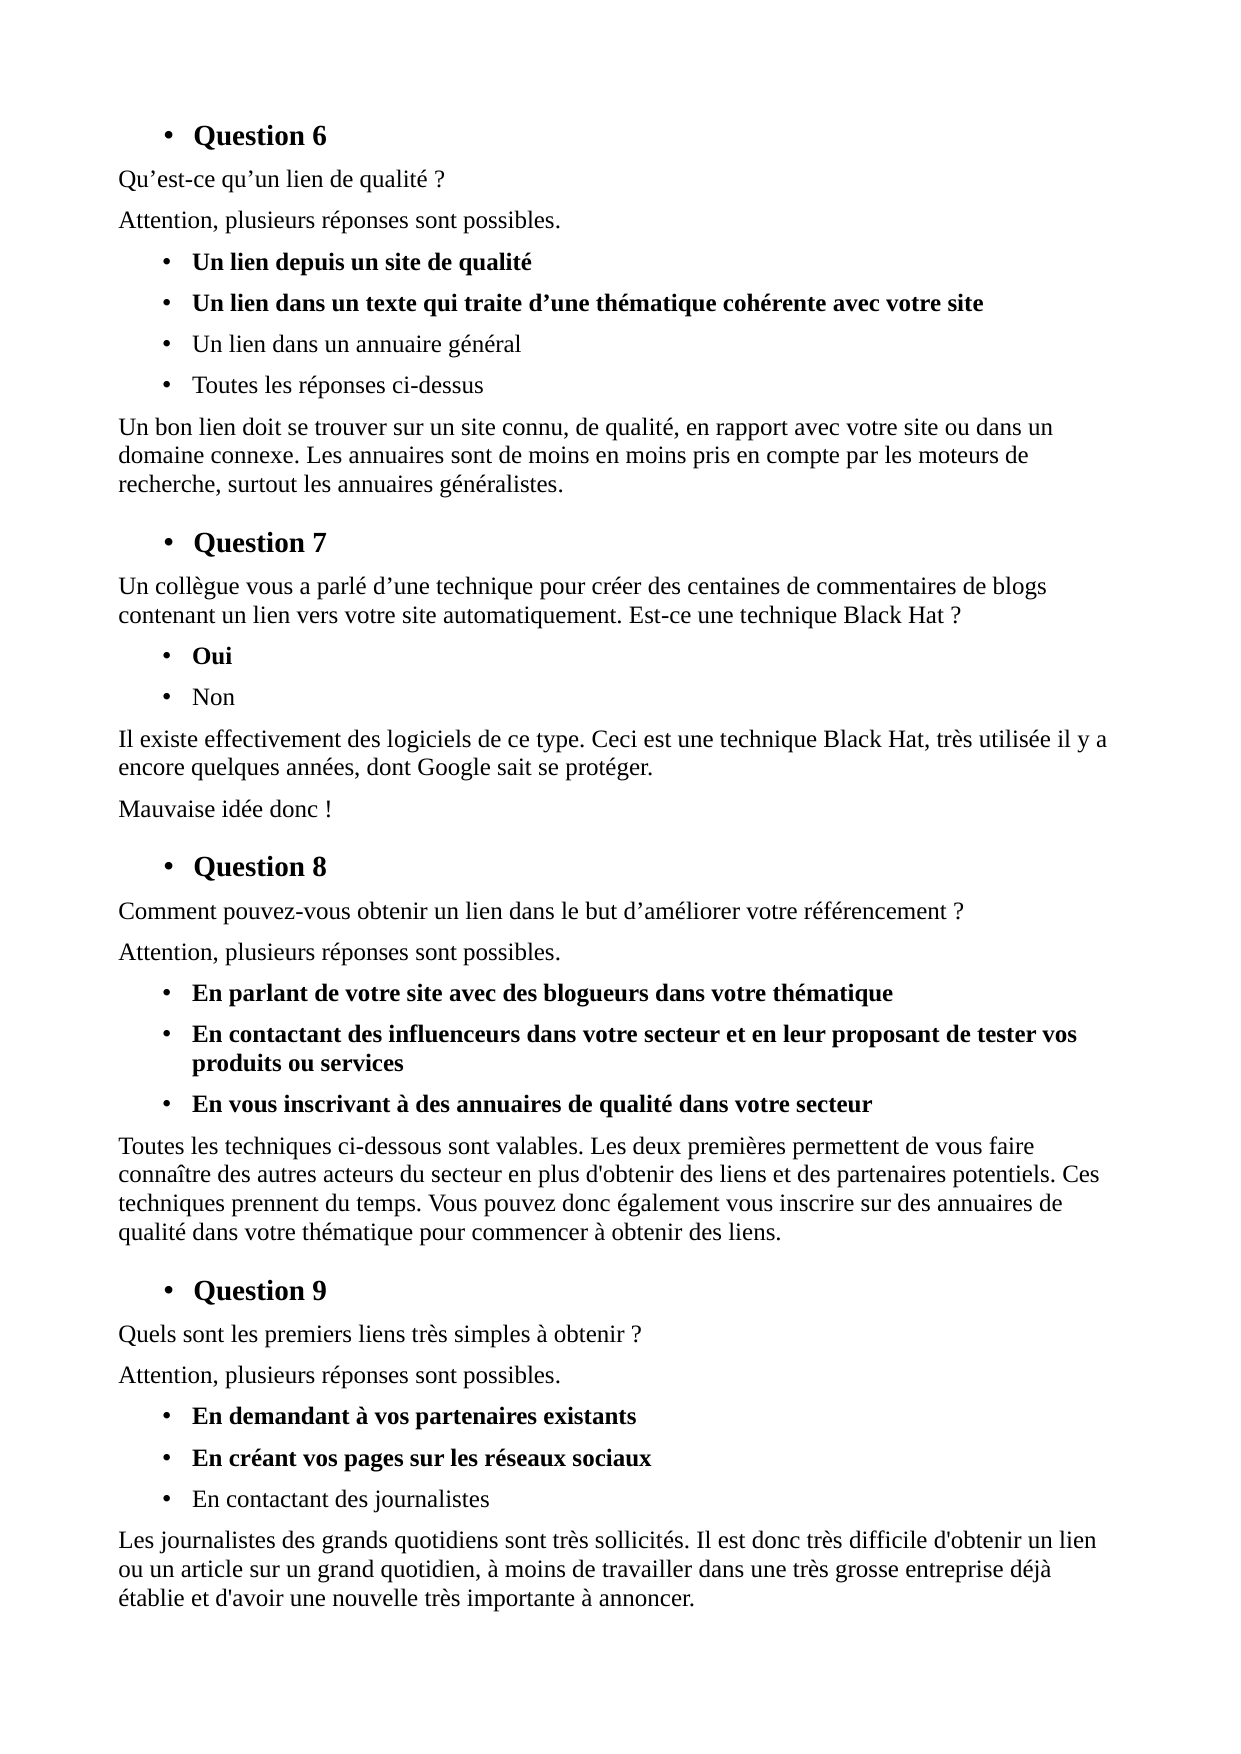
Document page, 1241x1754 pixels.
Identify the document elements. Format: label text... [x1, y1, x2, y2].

text Un bon lien doit se trouver sur un site connu, de qualité, en rapport avec votre site ou dans un domaine connexe. Les annuaires sont de moins en moins pris en compte par les moteurs de recherche, surtout les annuaires généralistes. [118, 412, 1122, 498]
list Non [162, 682, 1122, 711]
list En contactant des journalistes [162, 1484, 1122, 1513]
list Un lien dans un texte qui traite d’une thématique cohérente avec votre site [162, 288, 1122, 317]
subtitle Question 9 [164, 1273, 1122, 1306]
text Mauvaise idée donc ! [118, 794, 1122, 822]
text Attention, plusieurs réponses sont possibles. [118, 937, 1122, 966]
text Un collègue vous a parlé d’une technique pour créer des centaines de commentaires de blogs contenant un lien vers votre site automatiquement. Est-ce une technique Black Hat ? [118, 571, 1122, 629]
list Un lien depuis un site de qualité [162, 247, 1122, 276]
text Quels sont les premiers liens très simples à obtenir ? [118, 1319, 1122, 1348]
list En contactant des influenceurs dans votre secteur et en leur proposant de tester vos produits ou services [162, 1019, 1122, 1077]
text Les journalistes des grands quotidiens sont très sollicités. Il est donc très difficile d'obtenir un lien ou un article sur un grand quotidien, à moins de travailler dans une très grosse entreprise déjà établie et d'avoir une nouvelle très importante à annoncer. [118, 1525, 1122, 1611]
subtitle Question 6 [164, 118, 1122, 152]
subtitle Question 8 [164, 849, 1122, 883]
list En vous inscrivant à des annuaires de qualité dans votre secteur [162, 1089, 1122, 1118]
text Il existe effectivement des logiciels de ce type. Ceci est une technique Black Hat, très utilisée il y a encore quelques années, dont Google sait se protéger. [118, 724, 1122, 781]
list Un lien dans un annuaire général [162, 329, 1122, 358]
list En demandant à vos partenaires existants [162, 1401, 1122, 1430]
list En créant vos pages sur les réseaux sociaux [162, 1443, 1122, 1471]
text Attention, plusieurs réponses sont possibles. [118, 206, 1122, 234]
subtitle Question 7 [164, 525, 1122, 559]
text Attention, plusieurs réponses sont possibles. [118, 1360, 1122, 1389]
list Toutes les réponses ci-dessus [162, 371, 1122, 399]
list Oui [162, 641, 1122, 670]
text Toutes les techniques ci-dessous sont valables. Les deux premières permettent de vous faire connaître des autres acteurs du secteur en plus d'obtenir des liens et des partenaires potentiels. Ces techniques prennent du temps. Vous pouvez donc également vous inscrire sur des annuaires de qualité dans votre thématique pour commencer à obtenir des liens. [118, 1131, 1122, 1246]
text Qu’est-ce qu’un lien de qualité ? [118, 164, 1122, 193]
list En parlant de votre site avec des blogueurs dans votre thématique [162, 978, 1122, 1007]
text Comment pouvez-vous obtenir un lien dans le but d’améliorer votre référencement ? [118, 896, 1122, 924]
